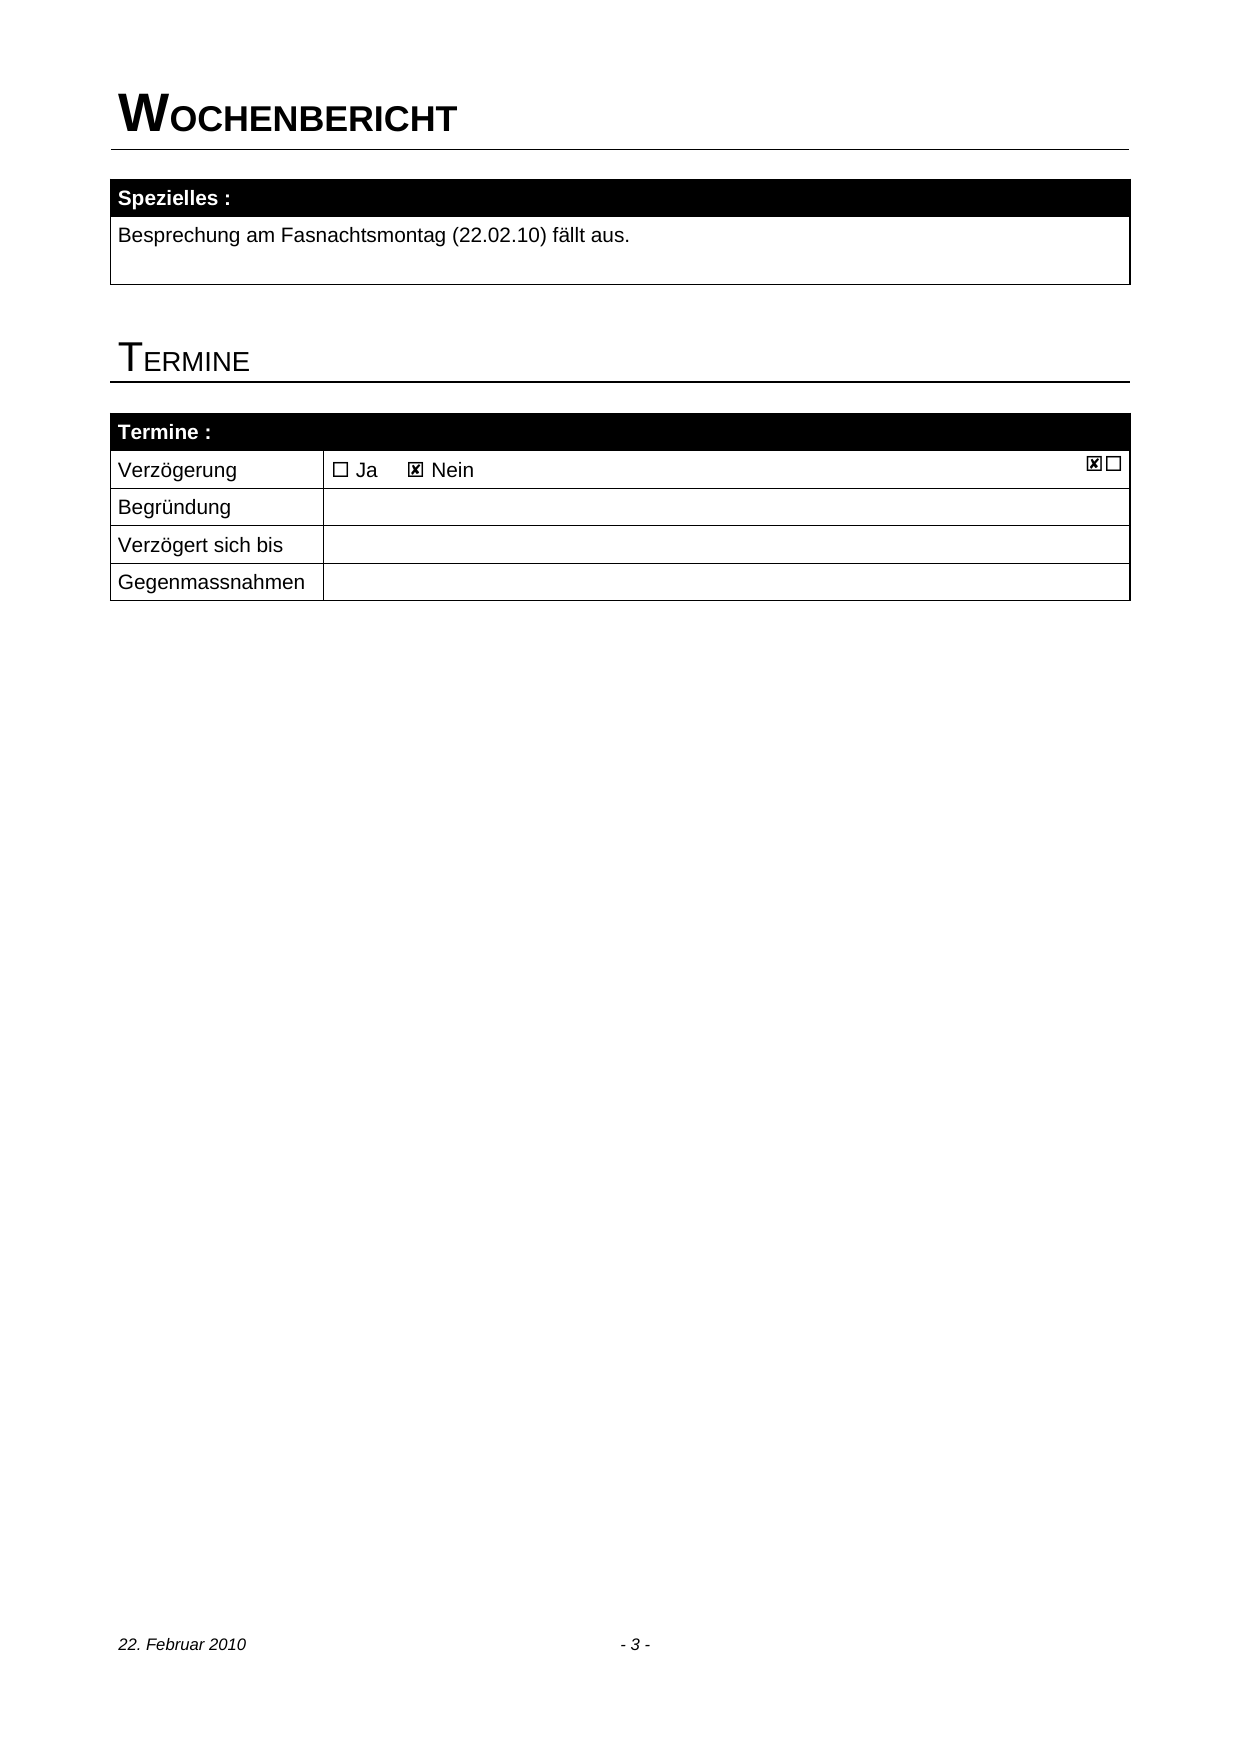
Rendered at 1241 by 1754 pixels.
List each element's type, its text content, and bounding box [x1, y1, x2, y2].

table_cell Termine [110, 285, 530, 381]
table_cell Besprechung am Fasnachtsmontag (22.02.10) fällt aus. [111, 217, 1129, 284]
table_cell  Nein [399, 451, 493, 488]
table_cell Verzögert sich bis [111, 526, 323, 563]
table_cell  Ja [324, 451, 399, 488]
table_cell [324, 526, 1129, 563]
table_cell  [493, 451, 1129, 488]
table_cell Begründung [111, 489, 323, 525]
table_cell [530, 285, 1130, 381]
table_cell [324, 489, 1129, 525]
table_header Termine : [111, 414, 1129, 450]
table_cell [324, 564, 1129, 600]
table_cell Gegenmassnahmen [111, 564, 323, 600]
table_header Spezielles : [111, 180, 1129, 216]
table_cell Verzögerung [111, 451, 323, 488]
